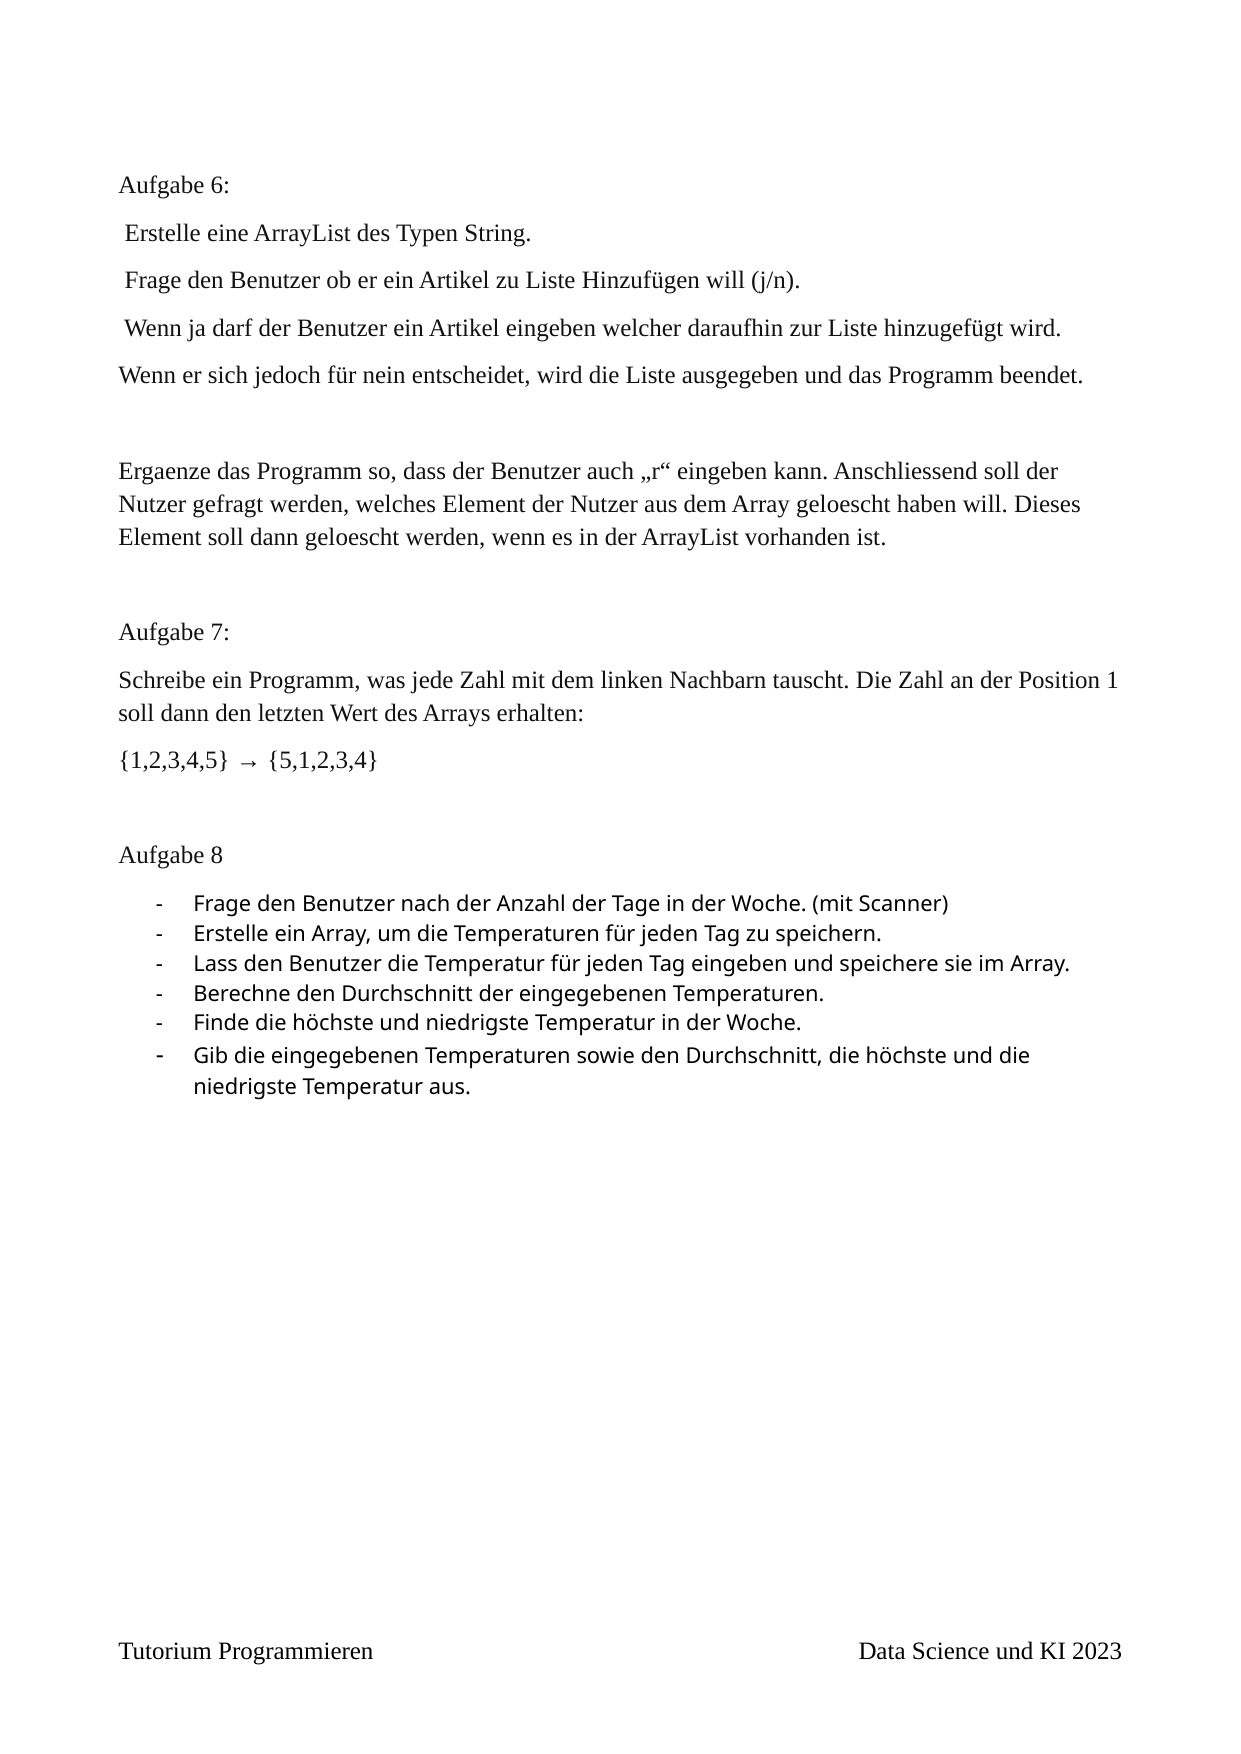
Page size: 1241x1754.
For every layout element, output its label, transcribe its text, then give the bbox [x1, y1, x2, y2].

text Schreibe ein Programm, was jede Zahl mit dem linken Nachbarn tauscht. Die Zahl an der Position 1 soll dann den letzten Wert des Arrays erhalten: [118, 665, 1122, 726]
text {1,2,3,4,5} → {5,1,2,3,4} [118, 745, 1122, 774]
list Gib die eingegebenen Temperaturen sowie den Durchschnitt, die höchste und die niedrigste Temperatur aus. [156, 1037, 1122, 1101]
text Wenn ja darf der Benutzer ein Artikel eingeben welcher daraufhin zur Liste hinzugefügt wird. [118, 313, 1122, 342]
text Frage den Benutzer ob er ein Artikel zu Liste Hinzufügen will (j/n). [118, 265, 1122, 294]
list Erstelle ein Array, um die Temperaturen für jeden Tag zu speichern. [156, 918, 1122, 948]
text Aufgabe 6: [118, 170, 1122, 199]
text Aufgabe 7: [118, 617, 1122, 646]
text Wenn er sich jedoch für nein entscheidet, wird die Liste ausgegeben und das Programm beendet. [118, 361, 1122, 389]
list Berechne den Durchschnitt der eingegebenen Temperaturen. [156, 977, 1122, 1007]
text Ergaenze das Programm so, dass der Benutzer auch „r“ eingeben kann. Anschliessend soll der Nutzer gefragt werden, welches Element der Nutzer aus dem Array geloescht haben will. Dieses Element soll dann geloescht werden, wenn es in der ArrayList vorhanden ist. [118, 456, 1122, 551]
text Erstelle eine ArrayList des Typen String. [118, 218, 1122, 247]
list Frage den Benutzer nach der Anzahl der Tage in der Woche. (mit Scanner) [156, 888, 1122, 918]
list Finde die höchste und niedrigste Temperatur in der Woche. [156, 1007, 1122, 1037]
text Aufgabe 8 [118, 841, 1122, 869]
list Lass den Benutzer die Temperatur für jeden Tag eingeben und speichere sie im Array. [156, 948, 1122, 977]
